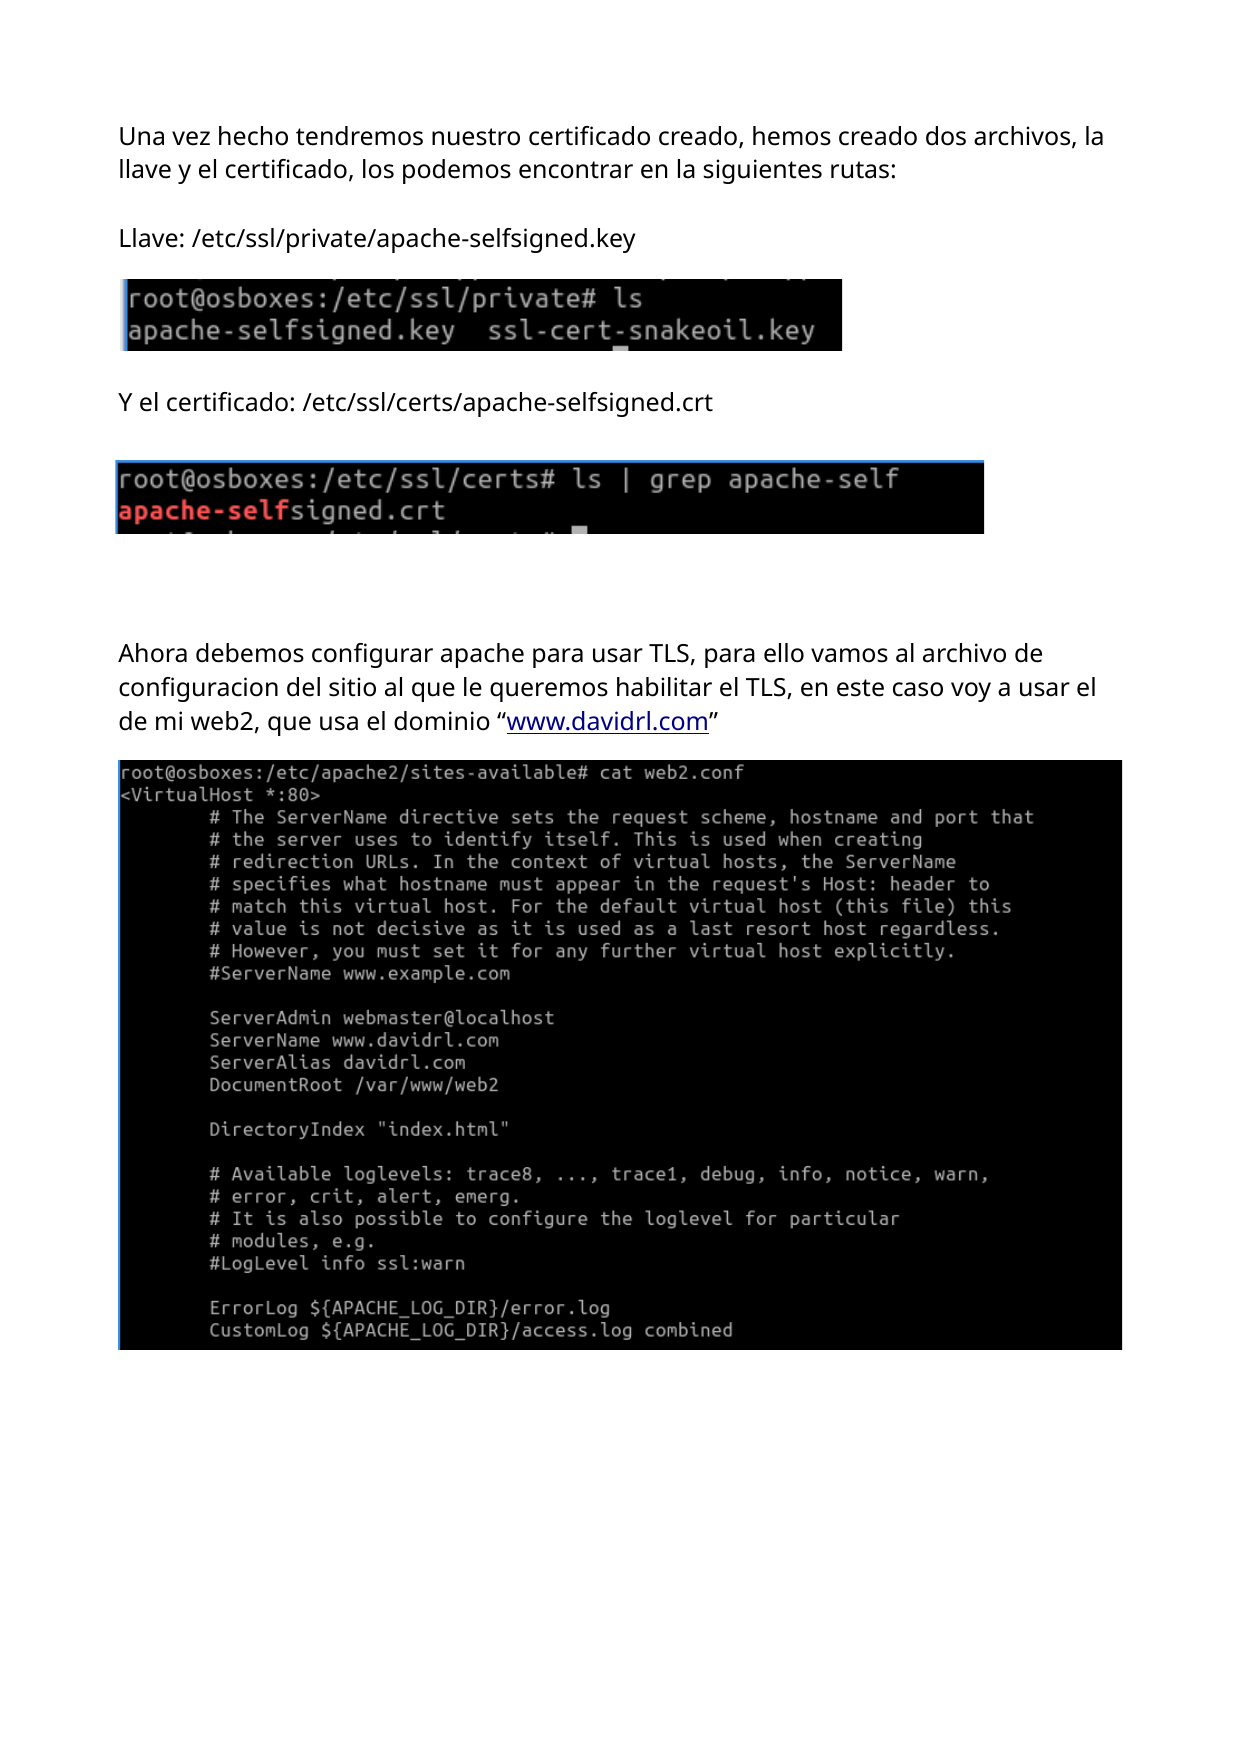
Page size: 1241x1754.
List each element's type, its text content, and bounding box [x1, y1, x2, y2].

text Llave: /etc/ssl/private/apache-selfsigned.key [118, 220, 1122, 254]
text Y el certificado: /etc/ssl/certs/apache-selfsigned.crt [118, 384, 1122, 418]
picture [118, 760, 1123, 1350]
picture [115, 460, 985, 534]
text Una vez hecho tendremos nuestro certificado creado, hemos creado dos archivos, la llave y el certificado, los podemos encontrar en la siguientes rutas: [118, 118, 1122, 186]
text Ahora debemos configurar apache para usar TLS, para ello vamos al archivo de configuracion del sitio al que le queremos habilitar el TLS, en este caso voy a usar el de mi web2, que usa el dominio “www.davidrl.com” [118, 636, 1122, 738]
picture [120, 279, 843, 351]
